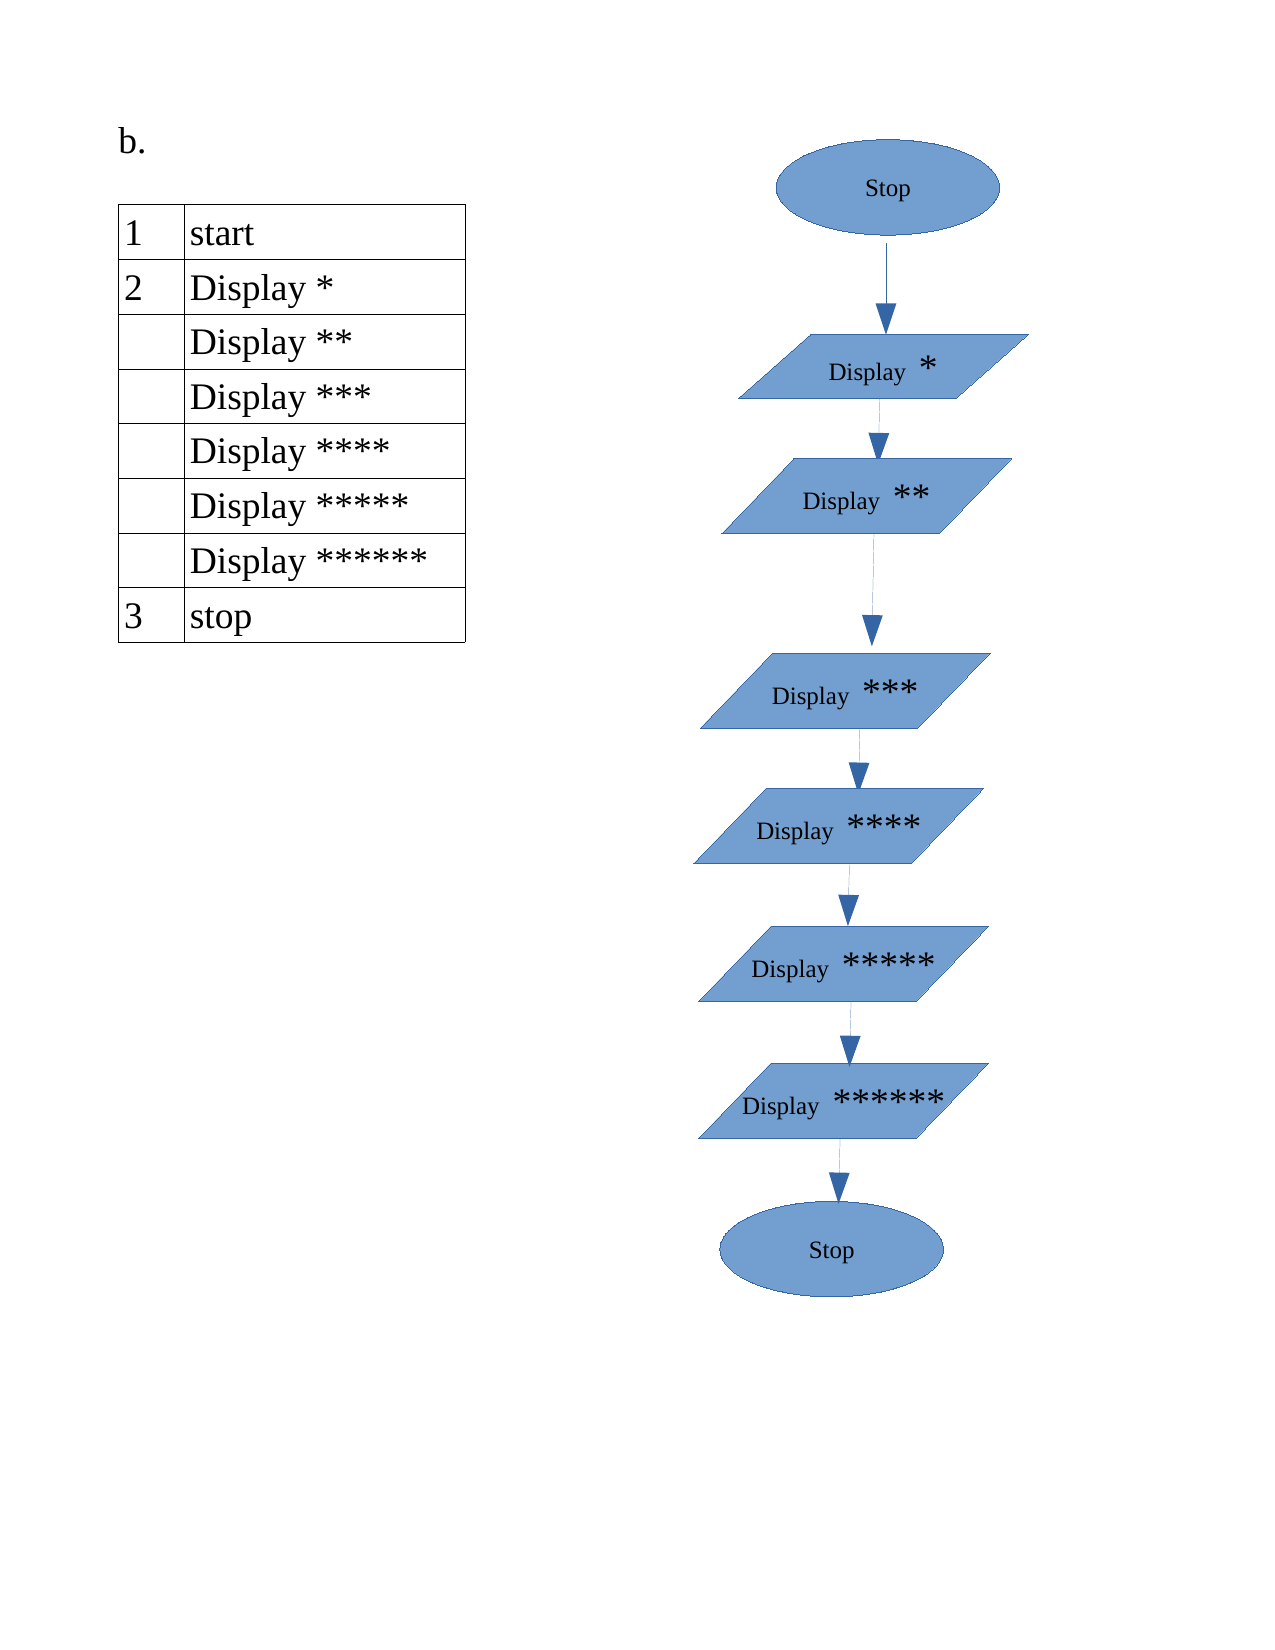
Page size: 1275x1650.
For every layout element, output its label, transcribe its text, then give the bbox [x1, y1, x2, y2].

table_cell [119, 534, 184, 587]
table_cell Display *** [185, 370, 465, 423]
table_cell Display * [185, 260, 465, 314]
table_cell Display ****** [185, 534, 465, 587]
table_cell 2 [119, 260, 184, 314]
table_cell [119, 424, 184, 478]
table_cell Display ** [185, 315, 465, 368]
text b. [118, 118, 1157, 161]
table_header 1 [119, 205, 184, 259]
table_header start [185, 205, 465, 259]
table_cell [119, 479, 184, 532]
table_cell [119, 315, 184, 368]
table_cell [119, 370, 184, 423]
table_header 3 [119, 588, 184, 642]
table_cell Display ***** [185, 479, 465, 532]
table_header stop [185, 588, 465, 642]
table_cell Display **** [185, 424, 465, 478]
